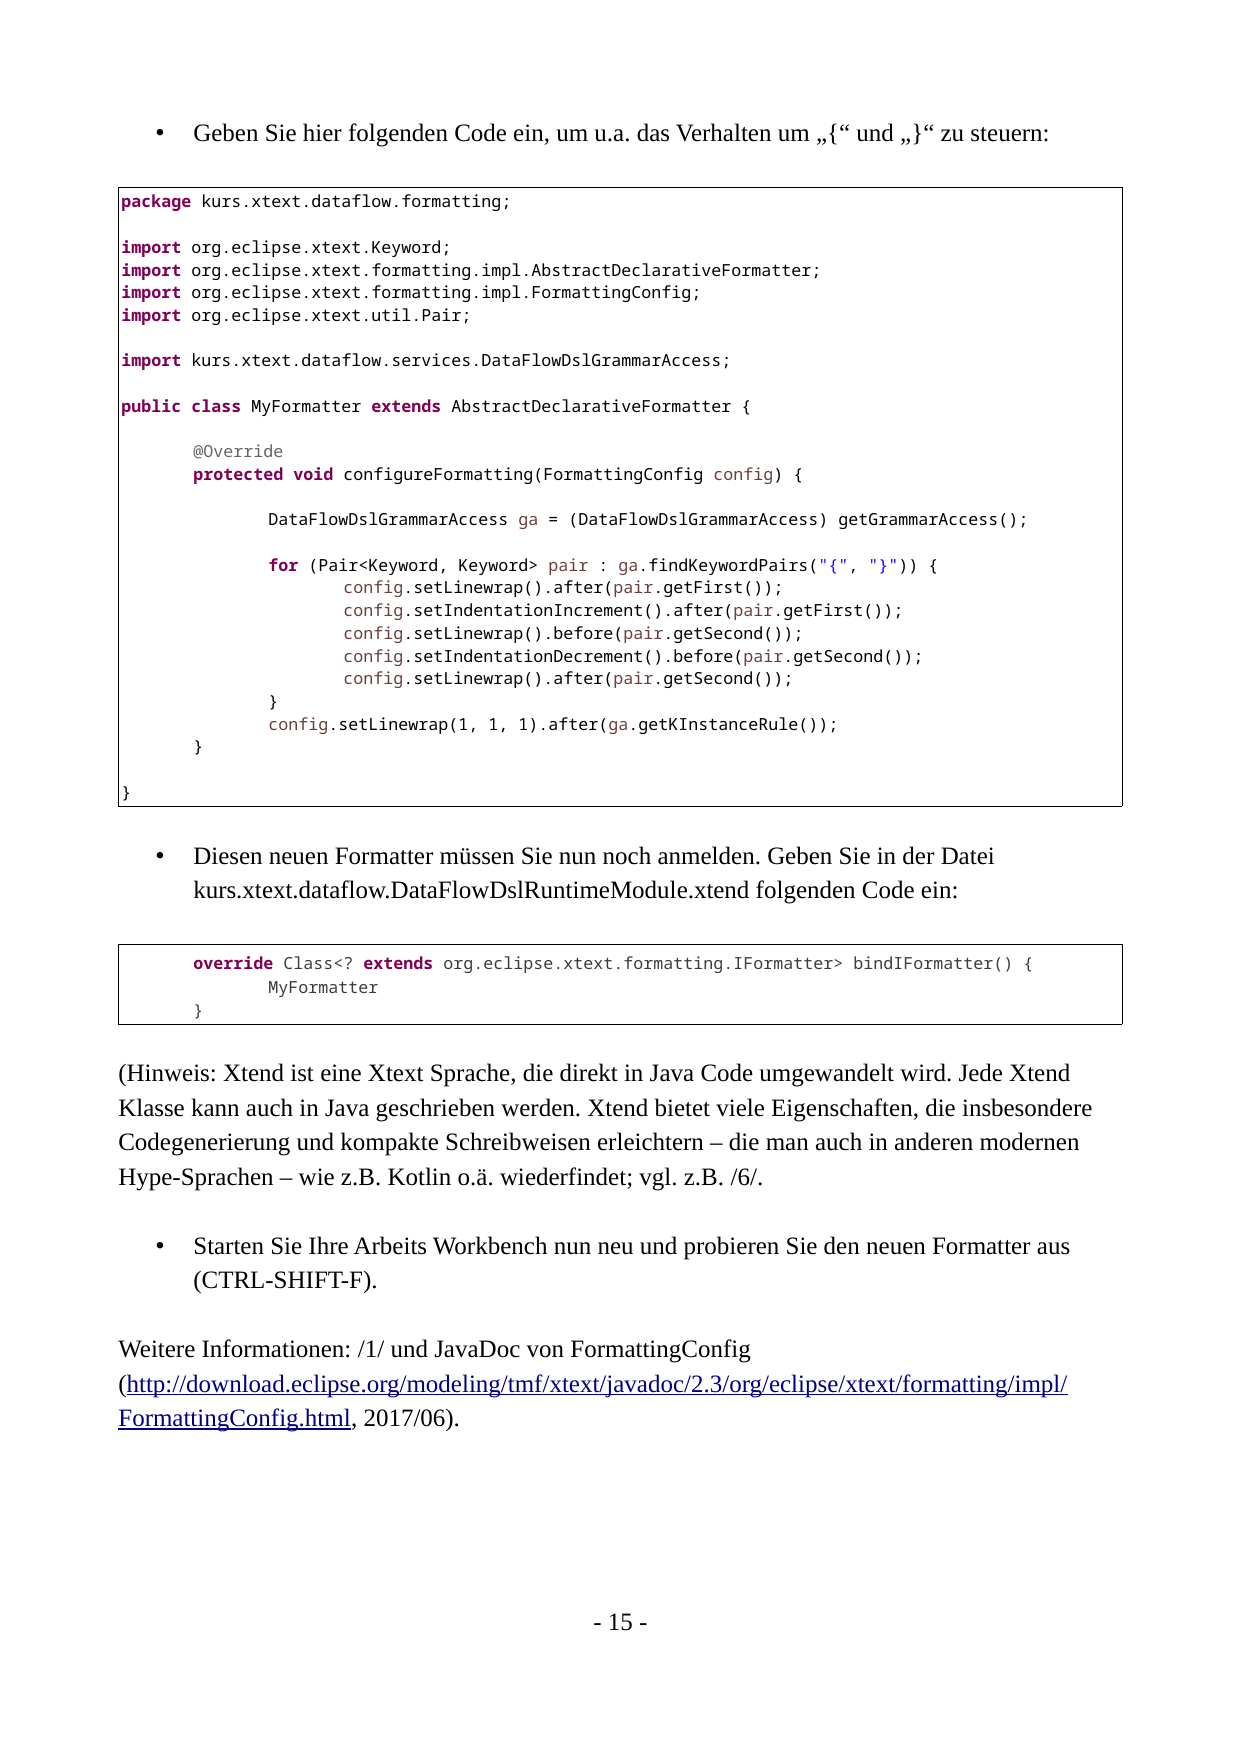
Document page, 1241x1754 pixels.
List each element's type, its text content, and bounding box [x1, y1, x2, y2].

text package kurs.xtext.dataflow.formatting; [119, 188, 1122, 213]
text import org.eclipse.xtext.formatting.impl.FormattingConfig; [119, 278, 1122, 301]
text } [119, 687, 1122, 709]
text (Hinweis: Xtend ist eine Xtext Sprache, die direkt in Java Code umgewandelt wird. Jede Xtend Klasse kann auch in Java geschrieben werden. Xtend bietet viele Eigenschaften, die insbesondere Codegenerierung und kompakte Schreibweisen erleichtern – die man auch in anderen modernen Hype-Sprachen – wie z.B. Kotlin o.ä. wiederfindet; vgl. z.B. /6/. [118, 1058, 1122, 1191]
text public class MyFormatter extends AbstractDeclarativeFormatter { [119, 391, 1122, 417]
text } [119, 777, 1122, 806]
text config.setLinewrap().after(pair.getFirst()); [119, 573, 1122, 596]
text import org.eclipse.xtext.util.Pair; [119, 301, 1122, 326]
text config.setIndentationIncrement().after(pair.getFirst()); [119, 596, 1122, 618]
text import org.eclipse.xtext.Keyword; [119, 232, 1122, 255]
text import kurs.xtext.dataflow.services.DataFlowDslGrammarAccess; [119, 346, 1122, 372]
text @Override [119, 437, 1122, 459]
text } [119, 732, 1122, 758]
text DataFlowDslGrammarAccess ga = (DataFlowDslGrammarAccess) getGrammarAccess(); [119, 505, 1122, 531]
text import org.eclipse.xtext.formatting.impl.AbstractDeclarativeFormatter; [119, 255, 1122, 278]
list Diesen neuen Formatter müssen Sie nun noch anmelden. Geben Sie in der Datei kurs.xtext.dataflow.DataFlowDslRuntimeModule.xtend folgenden Code ein: [156, 841, 1122, 904]
text config.setLinewrap(1, 1, 1).after(ga.getKInstanceRule()); [119, 709, 1122, 732]
text for (Pair<Keyword, Keyword> pair : ga.findKeywordPairs("{", "}")) { [119, 550, 1122, 573]
text config.setIndentationDecrement().before(pair.getSecond()); [119, 641, 1122, 664]
text config.setLinewrap().before(pair.getSecond()); [119, 618, 1122, 641]
list Starten Sie Ihre Arbeits Workbench nun neu und probieren Sie den neuen Formatter aus (CTRL-SHIFT-F). [156, 1231, 1122, 1294]
text config.setLinewrap().after(pair.getSecond()); [119, 664, 1122, 687]
text override Class<? extends org.eclipse.xtext.formatting.IFormatter> bindIFormatter() { [119, 945, 1122, 973]
text MyFormatter [119, 973, 1122, 995]
text } [119, 995, 1122, 1024]
list Geben Sie hier folgenden Code ein, um u.a. das Verhalten um „{“ und „}“ zu steuern: [156, 118, 1122, 147]
text protected void configureFormatting(FormattingConfig config) { [119, 459, 1122, 485]
text Weitere Informationen: /1/ und JavaDoc von FormattingConfig (http://download.eclipse.org/modeling/tmf/xtext/javadoc/2.3/org/eclipse/xtext/formatting/impl/FormattingConfig.html, 2017/06). [118, 1334, 1122, 1432]
